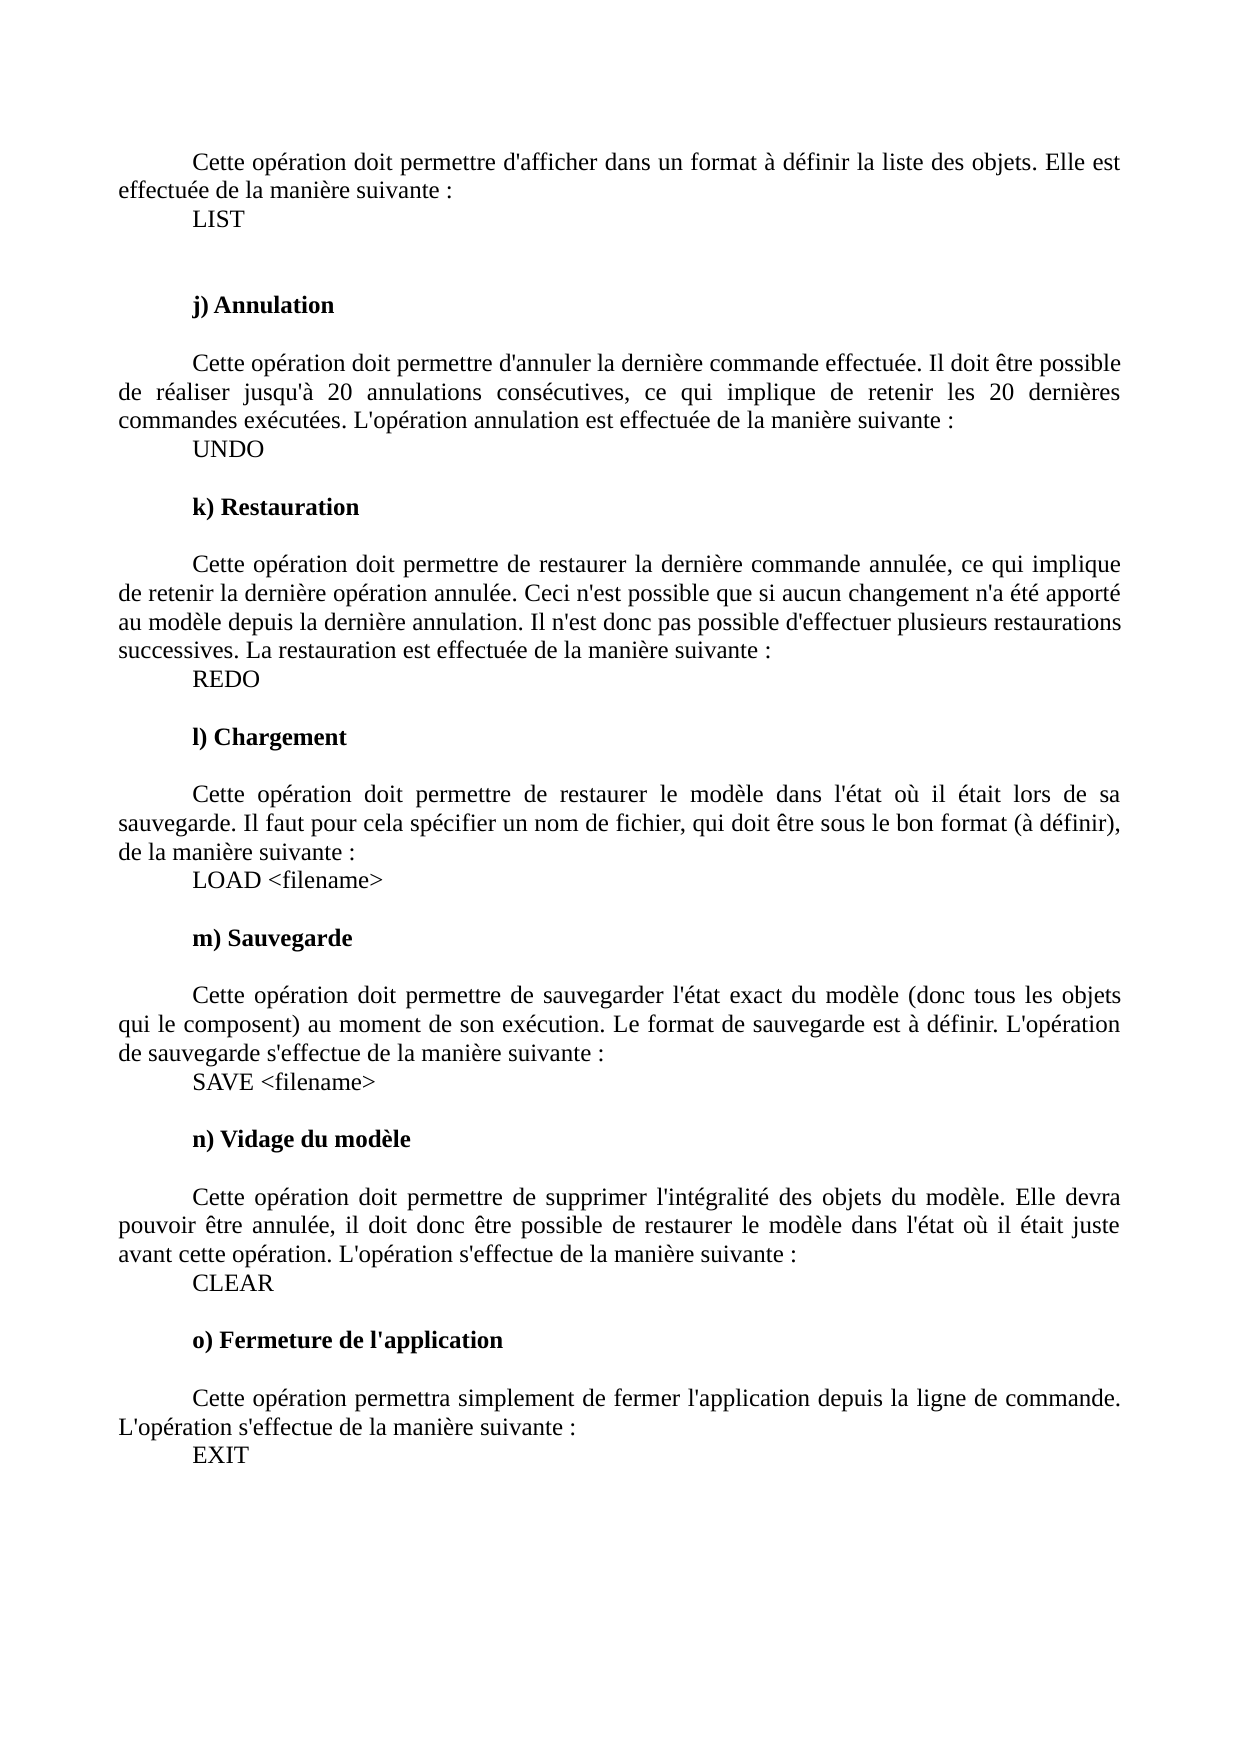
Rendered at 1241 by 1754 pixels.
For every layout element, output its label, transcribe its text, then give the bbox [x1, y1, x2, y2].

text CLEAR [118, 1268, 1122, 1297]
text Cette opération doit permettre d'annuler la dernière commande effectuée. Il doit être possible de réaliser jusqu'à 20 annulations consécutives, ce qui implique de retenir les 20 dernières commandes exécutées. L'opération annulation est effectuée de la manière suivante : [118, 348, 1122, 434]
text LOAD <filename> [118, 866, 1122, 894]
text UNDO [118, 434, 1122, 463]
text Cette opération doit permettre de supprimer l'intégralité des objets du modèle. Elle devra pouvoir être annulée, il doit donc être possible de restaurer le modèle dans l'état où il était juste avant cette opération. L'opération s'effectue de la manière suivante : [118, 1182, 1122, 1268]
text LIST [118, 204, 1122, 233]
text Cette opération doit permettre d'afficher dans un format à définir la liste des objets. Elle est effectuée de la manière suivante : [118, 147, 1122, 204]
text SAVE <filename> [118, 1067, 1122, 1096]
text o) Fermeture de l'application [118, 1326, 1122, 1354]
text m) Sauvegarde [118, 923, 1122, 952]
text l) Chargement [118, 722, 1122, 751]
text k) Restauration [118, 492, 1122, 521]
text Cette opération doit permettre de restaurer le modèle dans l'état où il était lors de sa sauvegarde. Il faut pour cela spécifier un nom de fichier, qui doit être sous le bon format (à définir), de la manière suivante : [118, 779, 1122, 866]
text Cette opération doit permettre de restaurer la dernière commande annulée, ce qui implique de retenir la dernière opération annulée. Ceci n'est possible que si aucun changement n'a été apporté au modèle depuis la dernière annulation. Il n'est donc pas possible d'effectuer plusieurs restaurations successives. La restauration est effectuée de la manière suivante : [118, 549, 1122, 664]
text j) Annulation [118, 291, 1122, 319]
text Cette opération doit permettre de sauvegarder l'état exact du modèle (donc tous les objets qui le composent) au moment de son exécution. Le format de sauvegarde est à définir. L'opération de sauvegarde s'effectue de la manière suivante : [118, 981, 1122, 1067]
text n) Vidage du modèle [118, 1124, 1122, 1153]
text Cette opération permettra simplement de fermer l'application depuis la ligne de commande. L'opération s'effectue de la manière suivante : [118, 1383, 1122, 1441]
text REDO [118, 664, 1122, 693]
text EXIT [118, 1441, 1122, 1469]
